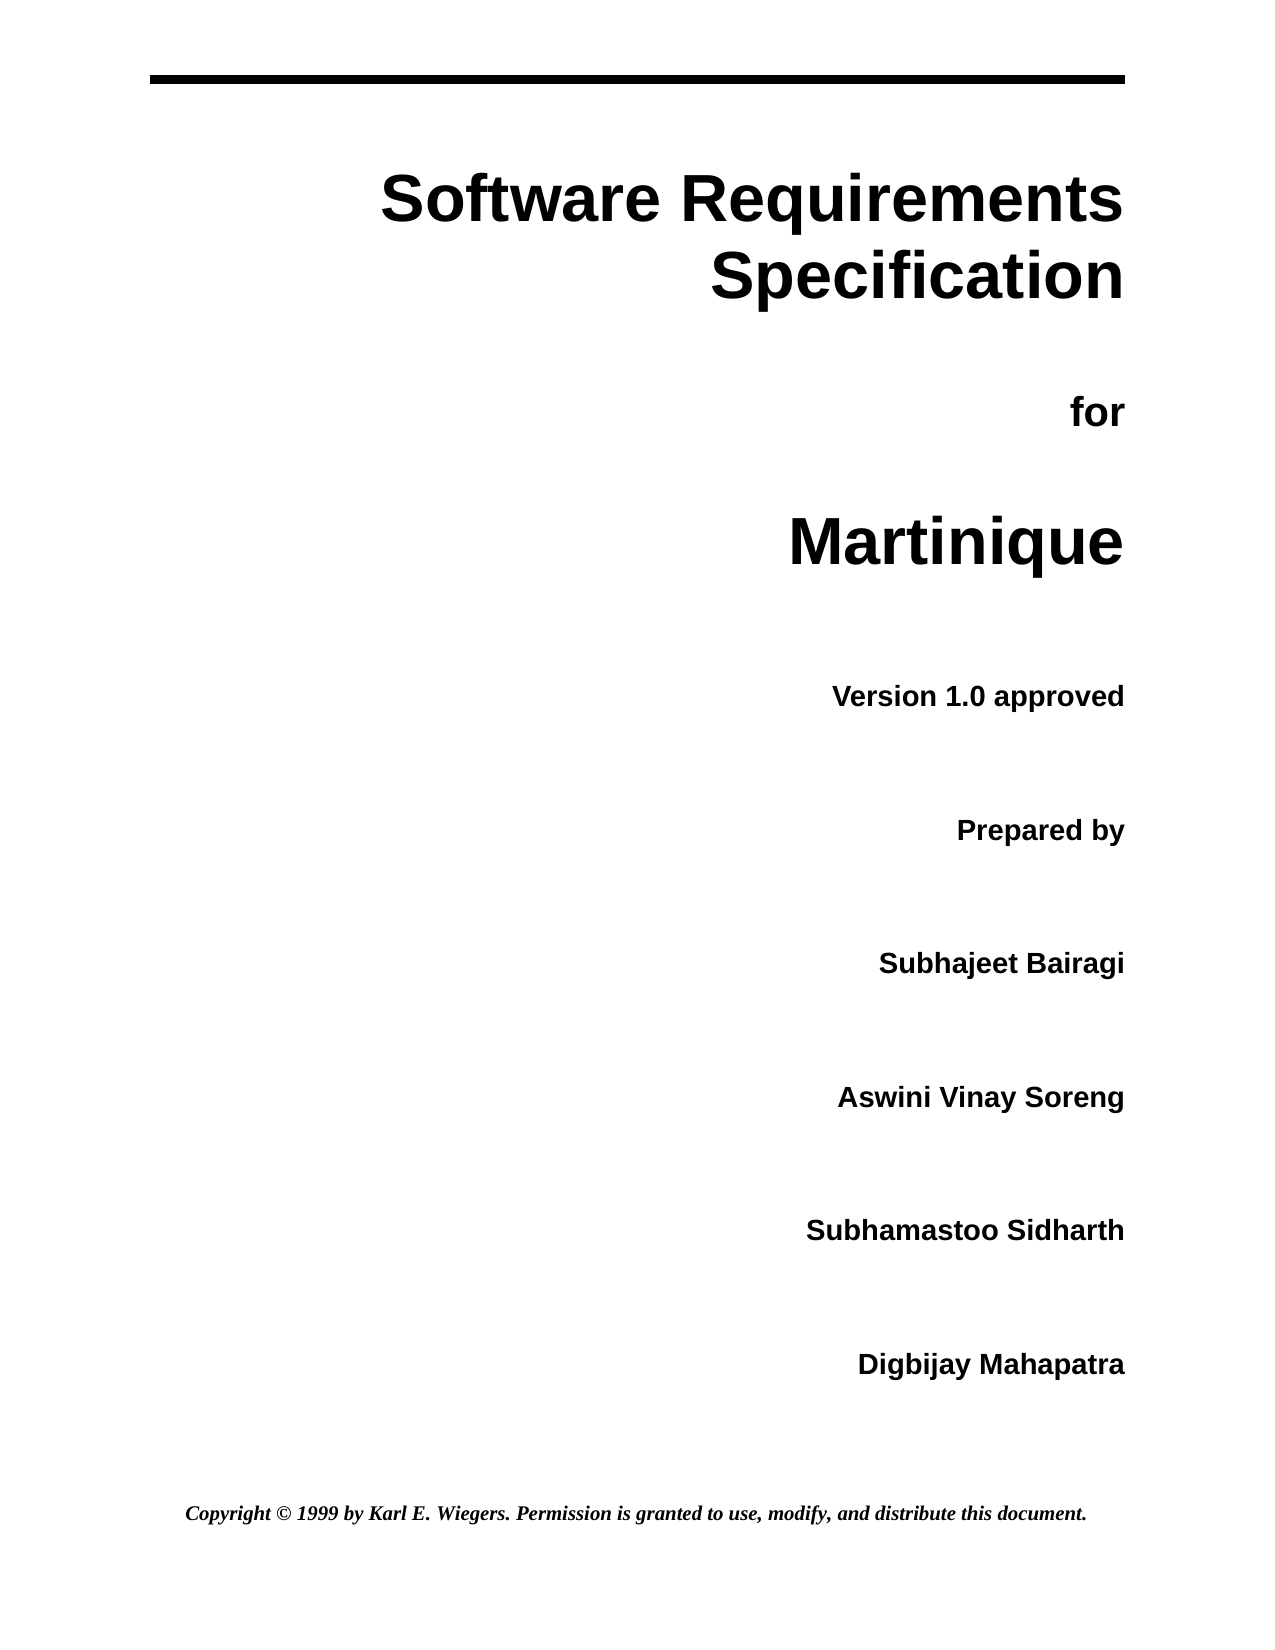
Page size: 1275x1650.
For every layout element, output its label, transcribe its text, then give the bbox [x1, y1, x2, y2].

subtitle Martinique [150, 502, 1125, 579]
text Version 1.0 approved [150, 679, 1125, 712]
text Digbijay Mahapatra [150, 1347, 1125, 1380]
text Aswini Vinay Soreng [150, 1079, 1125, 1113]
text Subhajeet Bairagi [150, 946, 1125, 979]
text Subhamastoo Sidharth [150, 1213, 1125, 1247]
subtitle for [150, 388, 1125, 436]
subtitle Software Requirements Specification [150, 159, 1125, 313]
text Prepared by [150, 812, 1125, 846]
